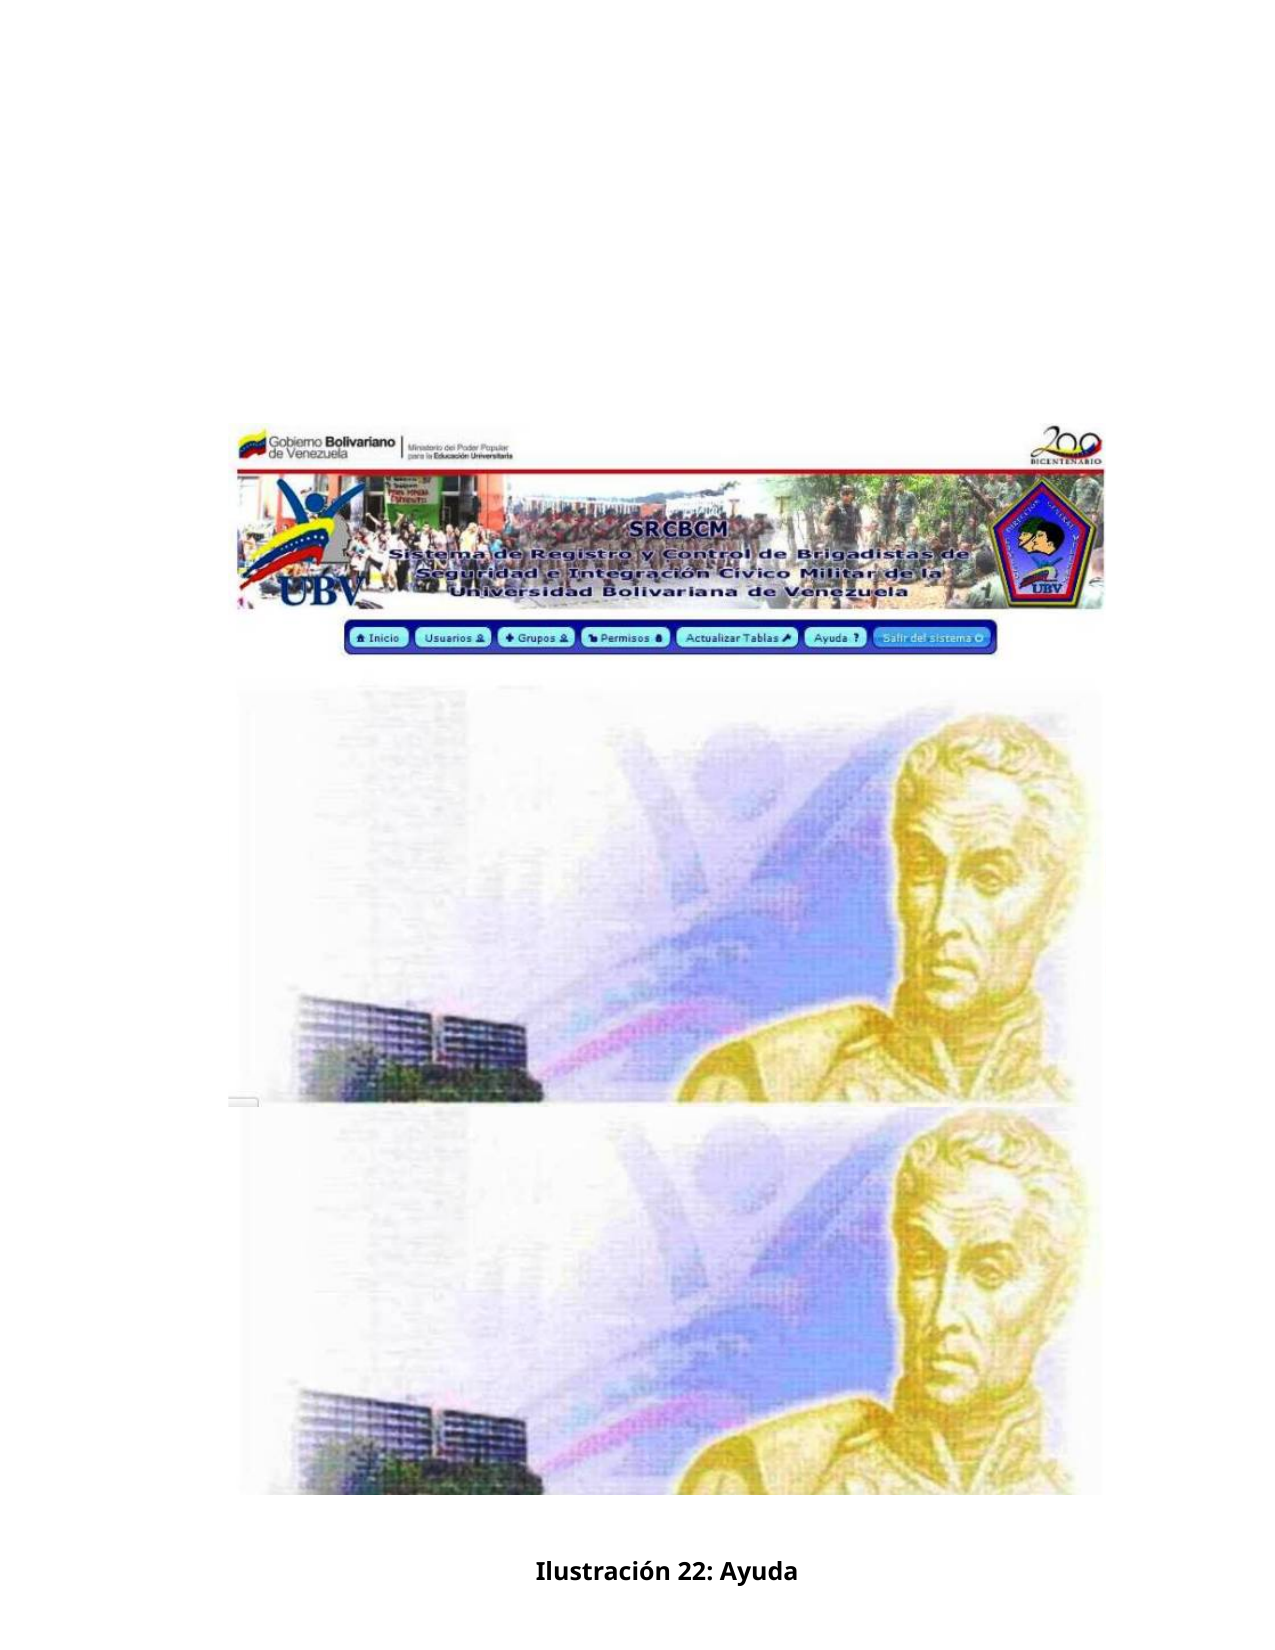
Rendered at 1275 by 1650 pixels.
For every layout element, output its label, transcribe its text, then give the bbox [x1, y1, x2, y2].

text Ilustración 22: Ayuda [228, 1554, 1106, 1588]
picture [228, 423, 1106, 1495]
